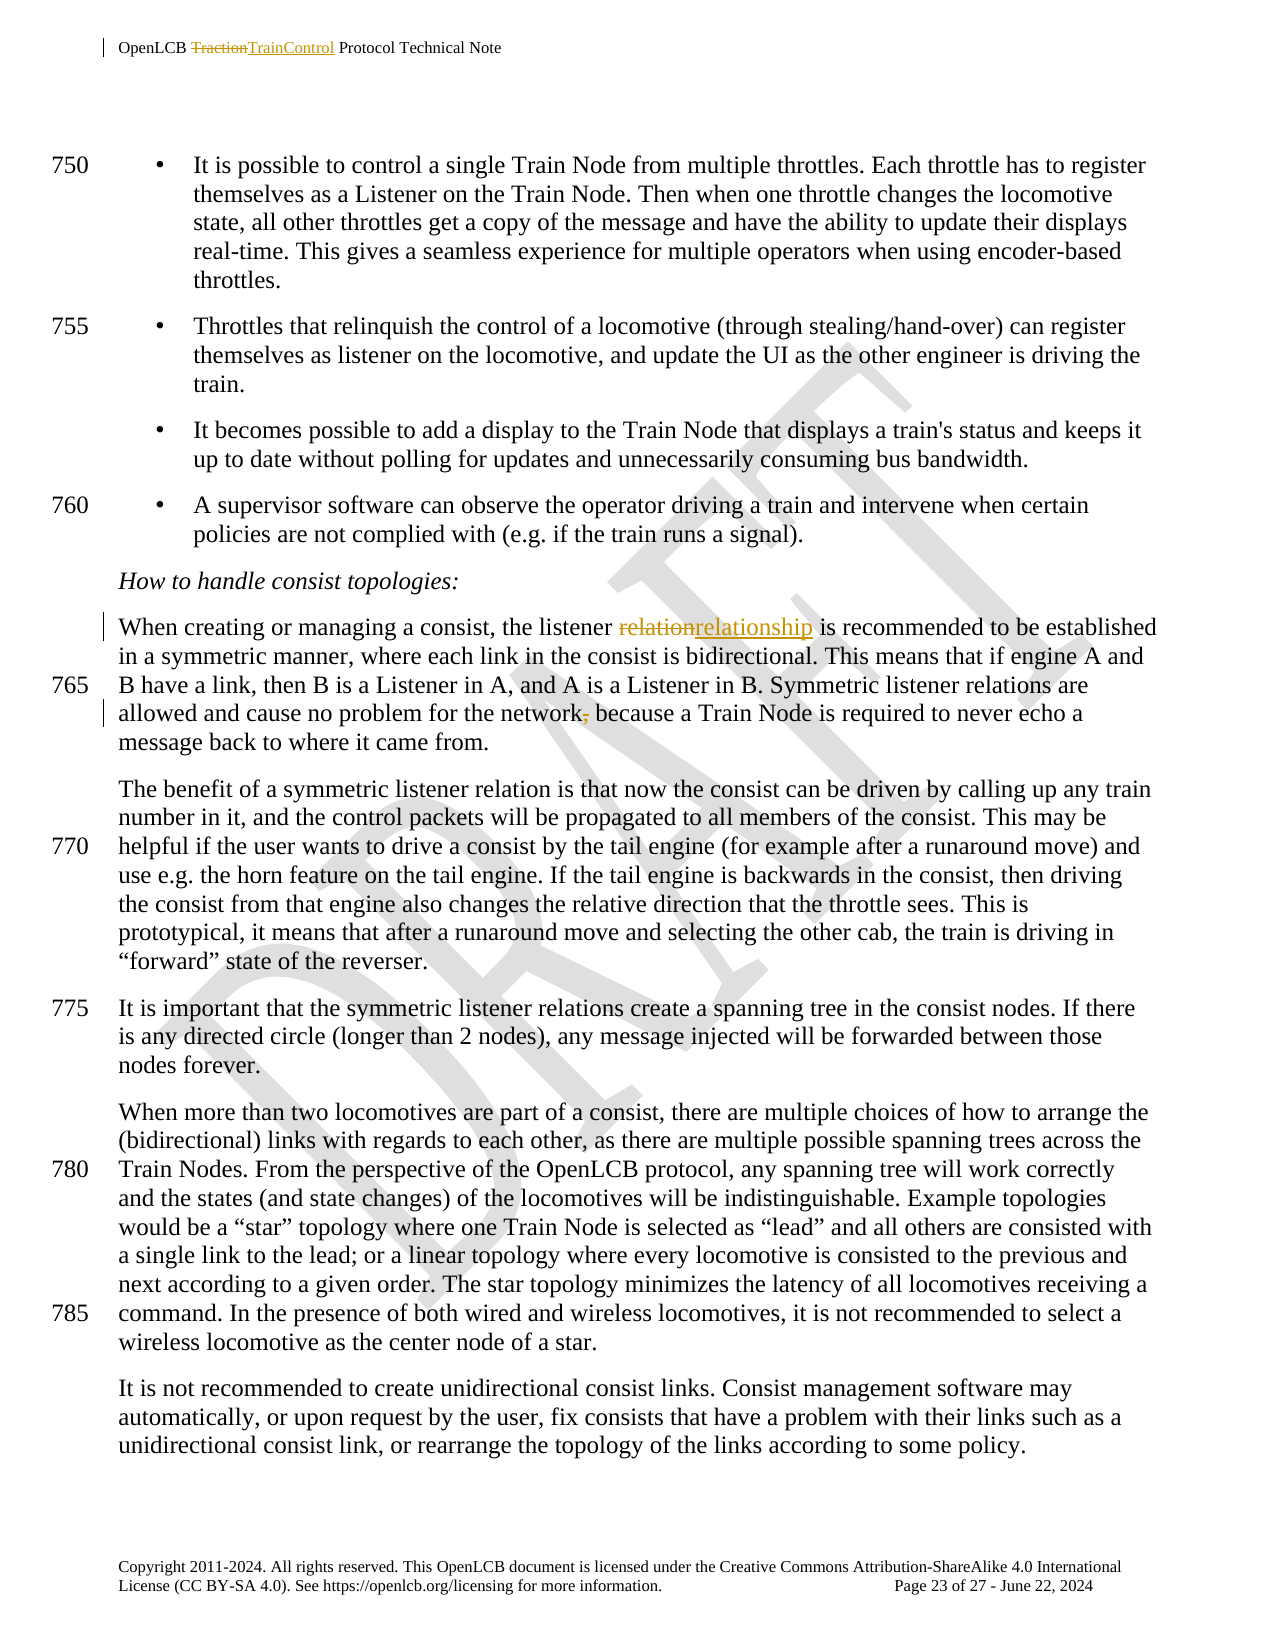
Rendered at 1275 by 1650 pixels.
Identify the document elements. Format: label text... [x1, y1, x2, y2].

text It is important that the symmetric listener relations create a spanning tree in the consist nodes. If there is any directed circle (longer than 2 nodes), any message injected will be forwarded between those nodes forever. [118, 993, 232, 1079]
text The benefit of a symmetric listener relation is that now the consist can be driven by calling up any train number in it, and the control packets will be propagated to all members of the consist. This may be helpful if the user wants to drive a consist by the tail engine (for example after a runaround move) and use e.g. the horn feature on the tail engine. If the tail engine is backwards in the consist, then driving the consist from that engine also changes the relative direction that the throttle sees. This is prototypical, it means that after a runaround move and selecting the other cab, the train is driving in “forward” state of the reverser. [366, 828, 515, 975]
list It becomes possible to add a display to the Train Node that displays a train's status and keeps it up to date without polling for updates and unnecessarily consuming bus bandwidth. [156, 415, 773, 473]
list Throttles that relinquish the control of a locomotive (through stealing/hand-over) can register themselves as listener on the locomotive, and update the UI as the other engineer is driving the train. [156, 311, 1157, 398]
text How to handle consist topologies: [118, 566, 654, 594]
text [970, 566, 1157, 594]
text It is important that the symmetric listener relations create a spanning tree in the consist nodes. If there is any directed circle (longer than 2 nodes), any message injected will be forwarded between those nodes forever. [211, 993, 431, 1079]
text When creating or managing a consist, the listener relationship is recommended to be established in a symmetric manner, where each link in the consist is bidirectional. This means that if engine A and B have a link, then B is a Listener in A, and A is a Listener in B. Symmetric listener relations are allowed and cause no problem for the network because a Train Node is required to never echo a message back to where it came from. [798, 612, 1157, 756]
text It is important that the symmetric listener relations create a spanning tree in the consist nodes. If there is any directed circle (longer than 2 nodes), any message injected will be forwarded between those nodes forever. [502, 993, 1157, 1079]
text When creating or managing a consist, the listener relationship is recommended to be established in a symmetric manner, where each link in the consist is bidirectional. This means that if engine A and B have a link, then B is a Listener in A, and A is a Listener in B. Symmetric listener relations are allowed and cause no problem for the network because a Train Node is required to never echo a message back to where it came from. [118, 612, 816, 756]
text The benefit of a symmetric listener relation is that now the consist can be driven by calling up any train number in it, and the control packets will be propagated to all members of the consist. This may be helpful if the user wants to drive a consist by the tail engine (for example after a runaround move) and use e.g. the horn feature on the tail engine. If the tail engine is backwards in the consist, then driving the consist from that engine also changes the relative direction that the throttle sees. This is prototypical, it means that after a runaround move and selecting the other cab, the train is driving in “forward” state of the reverser. [670, 774, 1157, 975]
list A supervisor software can observe the operator driving a train and intervene when certain policies are not complied with (e.g. if the train runs a signal). [770, 491, 909, 548]
list A supervisor software can observe the operator driving a train and intervene when certain policies are not complied with (e.g. if the train runs a signal). [895, 491, 1157, 548]
list It becomes possible to add a display to the Train Node that displays a train's status and keeps it up to date without polling for updates and unnecessarily consuming bus bandwidth. [819, 415, 1157, 473]
list A supervisor software can observe the operator driving a train and intervene when certain policies are not complied with (e.g. if the train runs a signal). [680, 509, 768, 548]
list It is possible to control a single Train Node from multiple throttles. Each throttle has to register themselves as a Listener on the Train Node. Then when one throttle changes the locomotive state, all other throttles get a copy of the message and have the ability to update their displays real-time. This gives a seamless experience for multiple operators when using encoder-based throttles. [156, 150, 1157, 294]
text It is important that the symmetric listener relations create a spanning tree in the consist nodes. If there is any directed circle (longer than 2 nodes), any message injected will be forwarded between those nodes forever. [390, 993, 542, 1079]
text The benefit of a symmetric listener relation is that now the consist can be driven by calling up any train number in it, and the control packets will be propagated to all members of the consist. This may be helpful if the user wants to drive a consist by the tail engine (for example after a runaround move) and use e.g. the horn feature on the tail engine. If the tail engine is backwards in the consist, then driving the consist from that engine also changes the relative direction that the throttle sees. This is prototypical, it means that after a runaround move and selecting the other cab, the train is driving in “forward” state of the reverser. [118, 774, 715, 975]
text [669, 566, 955, 594]
list A supervisor software can observe the operator driving a train and intervene when certain policies are not complied with (e.g. if the train runs a signal). [156, 491, 697, 548]
text It is not recommended to create unidirectional consist links. Consist management software may automatically, or upon request by the user, fix consists that have a problem with their links such as a unidirectional consist link, or rearrange the topology of the links according to some policy. [118, 1373, 1157, 1459]
text When more than two locomotives are part of a consist, there are multiple choices of how to arrange the (bidirectional) links with regards to each other, as there are multiple possible spanning trees across the Train Nodes. From the perspective of the OpenLCB protocol, any spanning tree will work correctly and the states (and state changes) of the locomotives will be indistinguishable. Example topologies would be a “star” topology where one Train Node is selected as “lead” and all others are consisted with a single link to the lead; or a linear topology where every locomotive is consisted to the previous and next according to a given order. The star topology minimizes the latency of all locomotives receiving a command. In the presence of both wired and wireless locomotives, it is not recommended to select a wireless locomotive as the center node of a star. [118, 1097, 1157, 1355]
